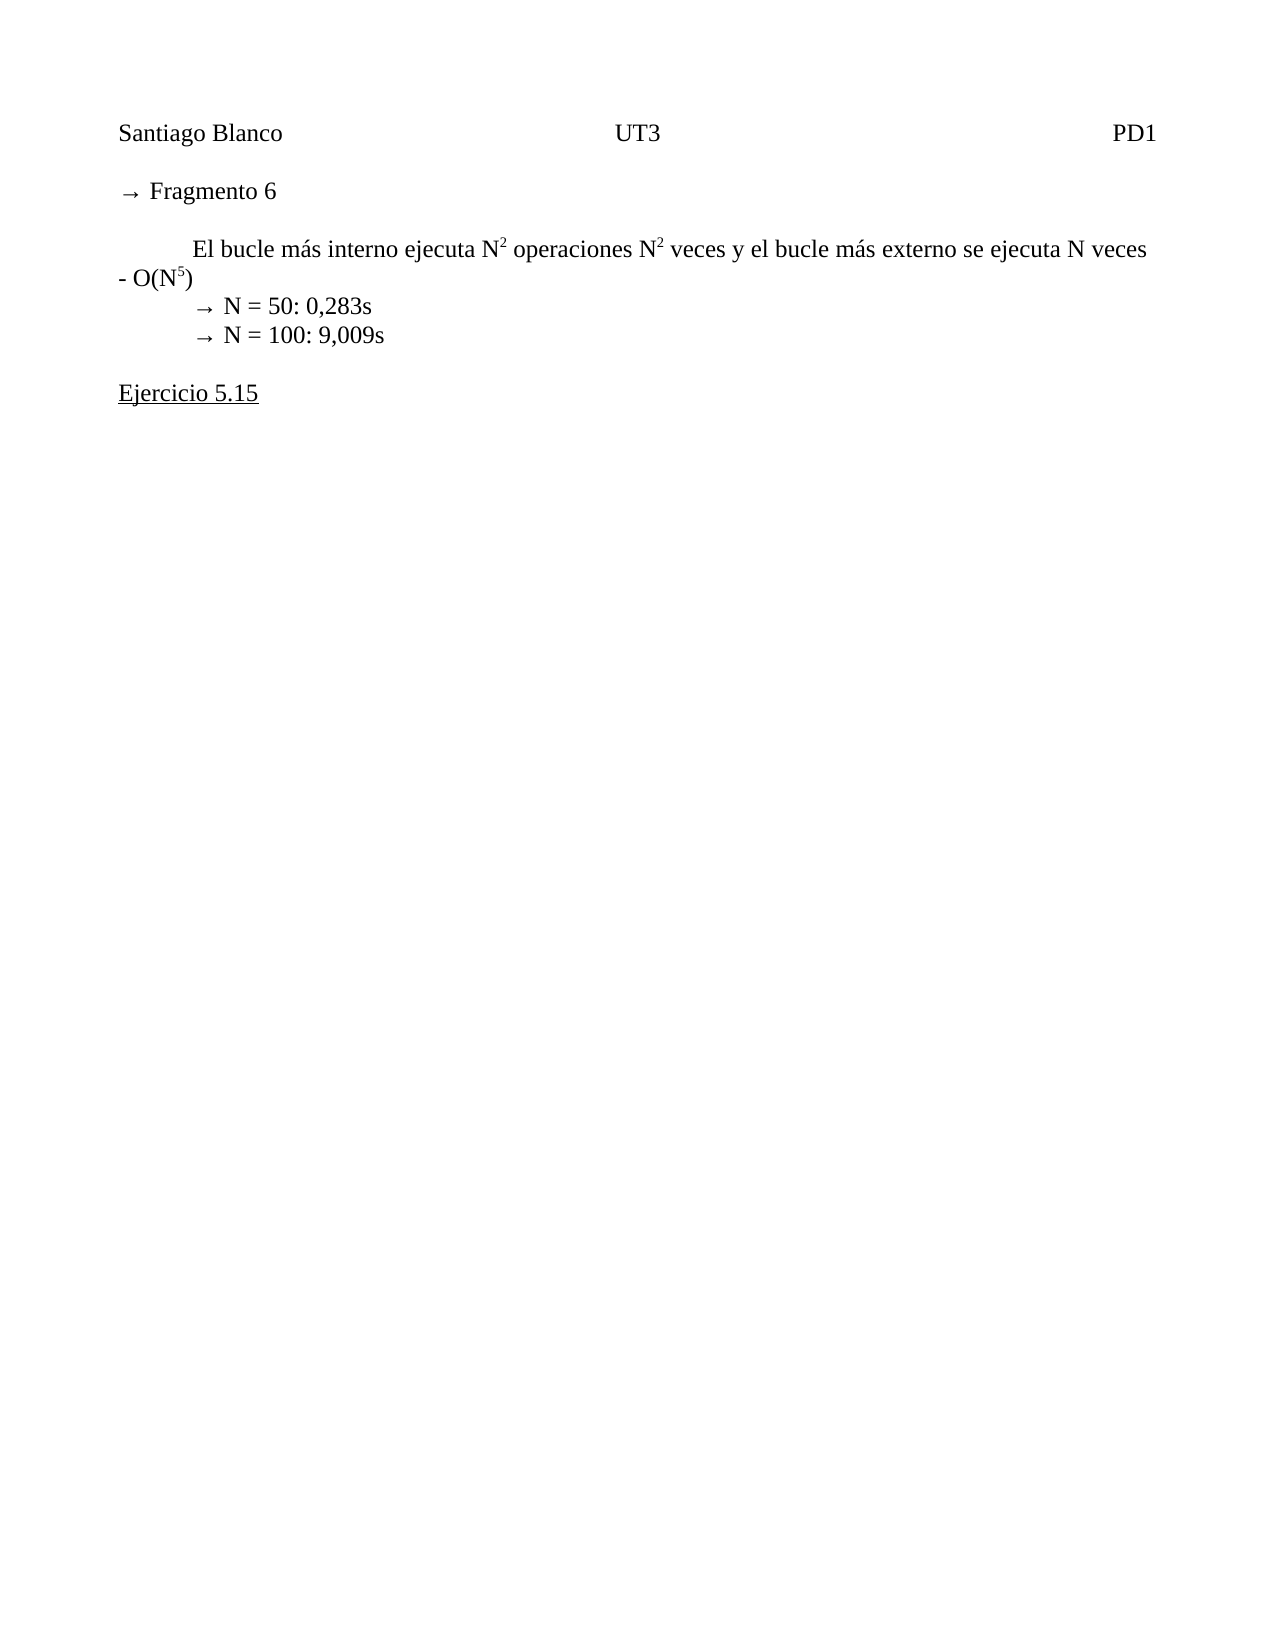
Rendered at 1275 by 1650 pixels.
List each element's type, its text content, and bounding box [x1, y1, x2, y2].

text → Fragmento 6 [118, 176, 1157, 205]
text Ejercicio 5.15 [118, 378, 1157, 406]
text → N = 100: 9,009s [118, 320, 1157, 349]
text → N = 50: 0,283s [118, 291, 1157, 320]
text El bucle más interno ejecuta N2 operaciones N2 veces y el bucle más externo se ejecuta N veces - O(N5) [118, 234, 1157, 291]
